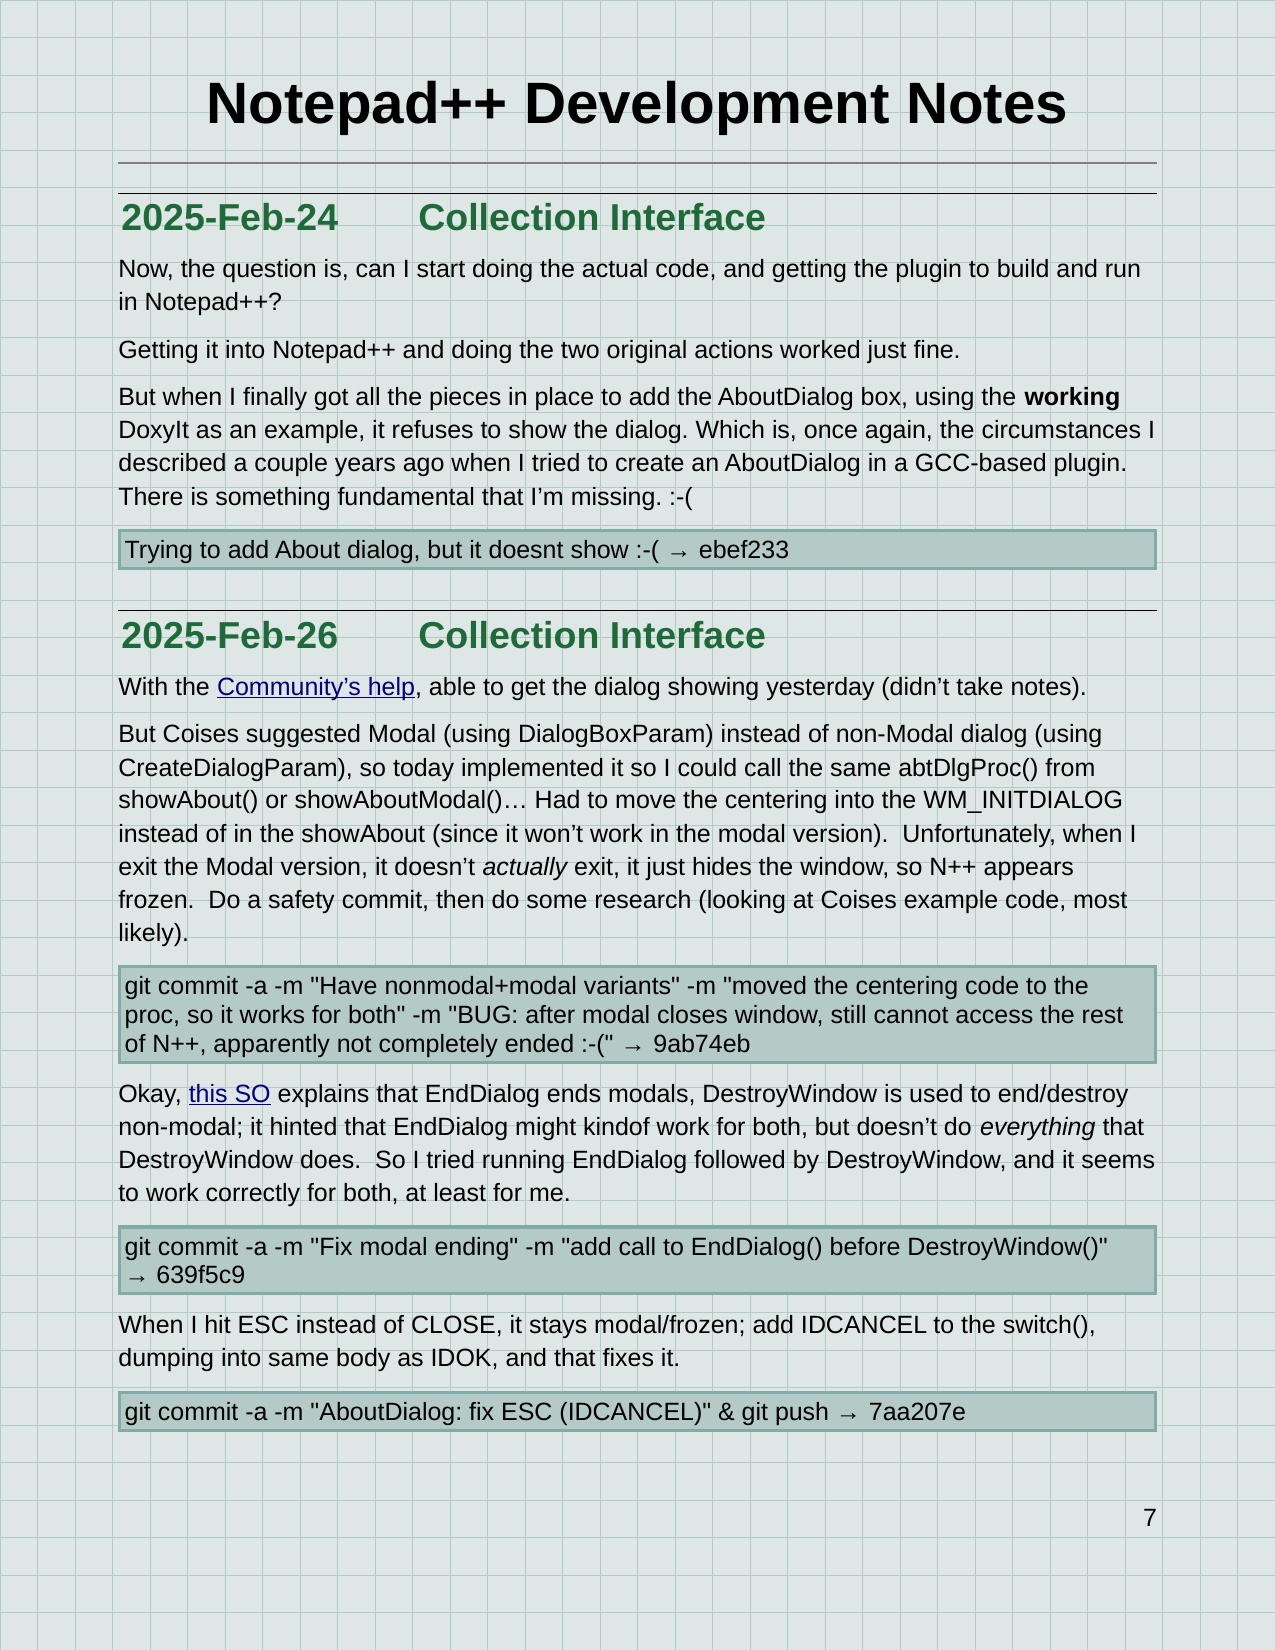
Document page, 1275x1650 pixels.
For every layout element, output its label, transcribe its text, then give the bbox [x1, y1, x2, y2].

text git commit -a -m "Fix modal ending" -m "add call to EndDialog() before DestroyWindow()" → 639f5c9 [121, 1229, 1154, 1292]
text With the Community’s help, able to get the dialog showing yesterday (didn’t take notes). [118, 672, 1157, 701]
text Trying to add About dialog, but it doesnt show :-( → ebef233 [121, 532, 1154, 567]
text Now, the question is, can I start doing the actual code, and getting the plugin to build and run in Notepad++? [118, 254, 1157, 316]
text But Coises suggested Modal (using DialogBoxParam) instead of non-Modal dialog (using CreateDialogParam), so today implemented it so I could call the same abtDlgProc() from showAbout() or showAboutModal()… Had to move the centering into the WM_INITDIALOG instead of in the showAbout (since it won’t work in the modal version). Unfortunately, when I exit the Modal version, it doesn’t actually exit, it just hides the window, so N++ appears frozen. Do a safety commit, then do some research (looking at Coises example code, most likely). [118, 719, 1157, 946]
subtitle 2025-Feb-24 Collection Interface [118, 194, 1157, 242]
text git commit -a -m "Have nonmodal+modal variants" -m "moved the centering code to the proc, so it works for both" -m "BUG: after modal closes window, still cannot access the rest of N++, apparently not completely ended :-(" → 9ab74eb [121, 968, 1154, 1061]
text git commit -a -m "AboutDialog: fix ESC (IDCANCEL)" & git push → 7aa207e [121, 1394, 1154, 1429]
text When I hit ESC instead of CLOSE, it stays modal/frozen; add IDCANCEL to the switch(), dumping into same body as IDOK, and that fixes it. [118, 1310, 1157, 1372]
text Okay, this SO explains that EndDialog ends modals, DestroyWindow is used to end/destroy non-modal; it hinted that EndDialog might kindof work for both, but doesn’t do everything that DestroyWindow does. So I tried running EndDialog followed by DestroyWindow, and it seems to work correctly for both, at least for me. [118, 1079, 1157, 1207]
text But when I finally got all the pieces in place to add the AboutDialog box, using the working DoxyIt as an example, it refuses to show the dialog. Which is, once again, the circumstances I described a couple years ago when I tried to create an AboutDialog in a GCC-based plugin. There is something fundamental that I’m missing. :-( [118, 382, 1157, 510]
text Getting it into Notepad++ and doing the two original actions worked just fine. [118, 335, 1157, 363]
subtitle 2025-Feb-26 Collection Interface [118, 611, 1157, 659]
